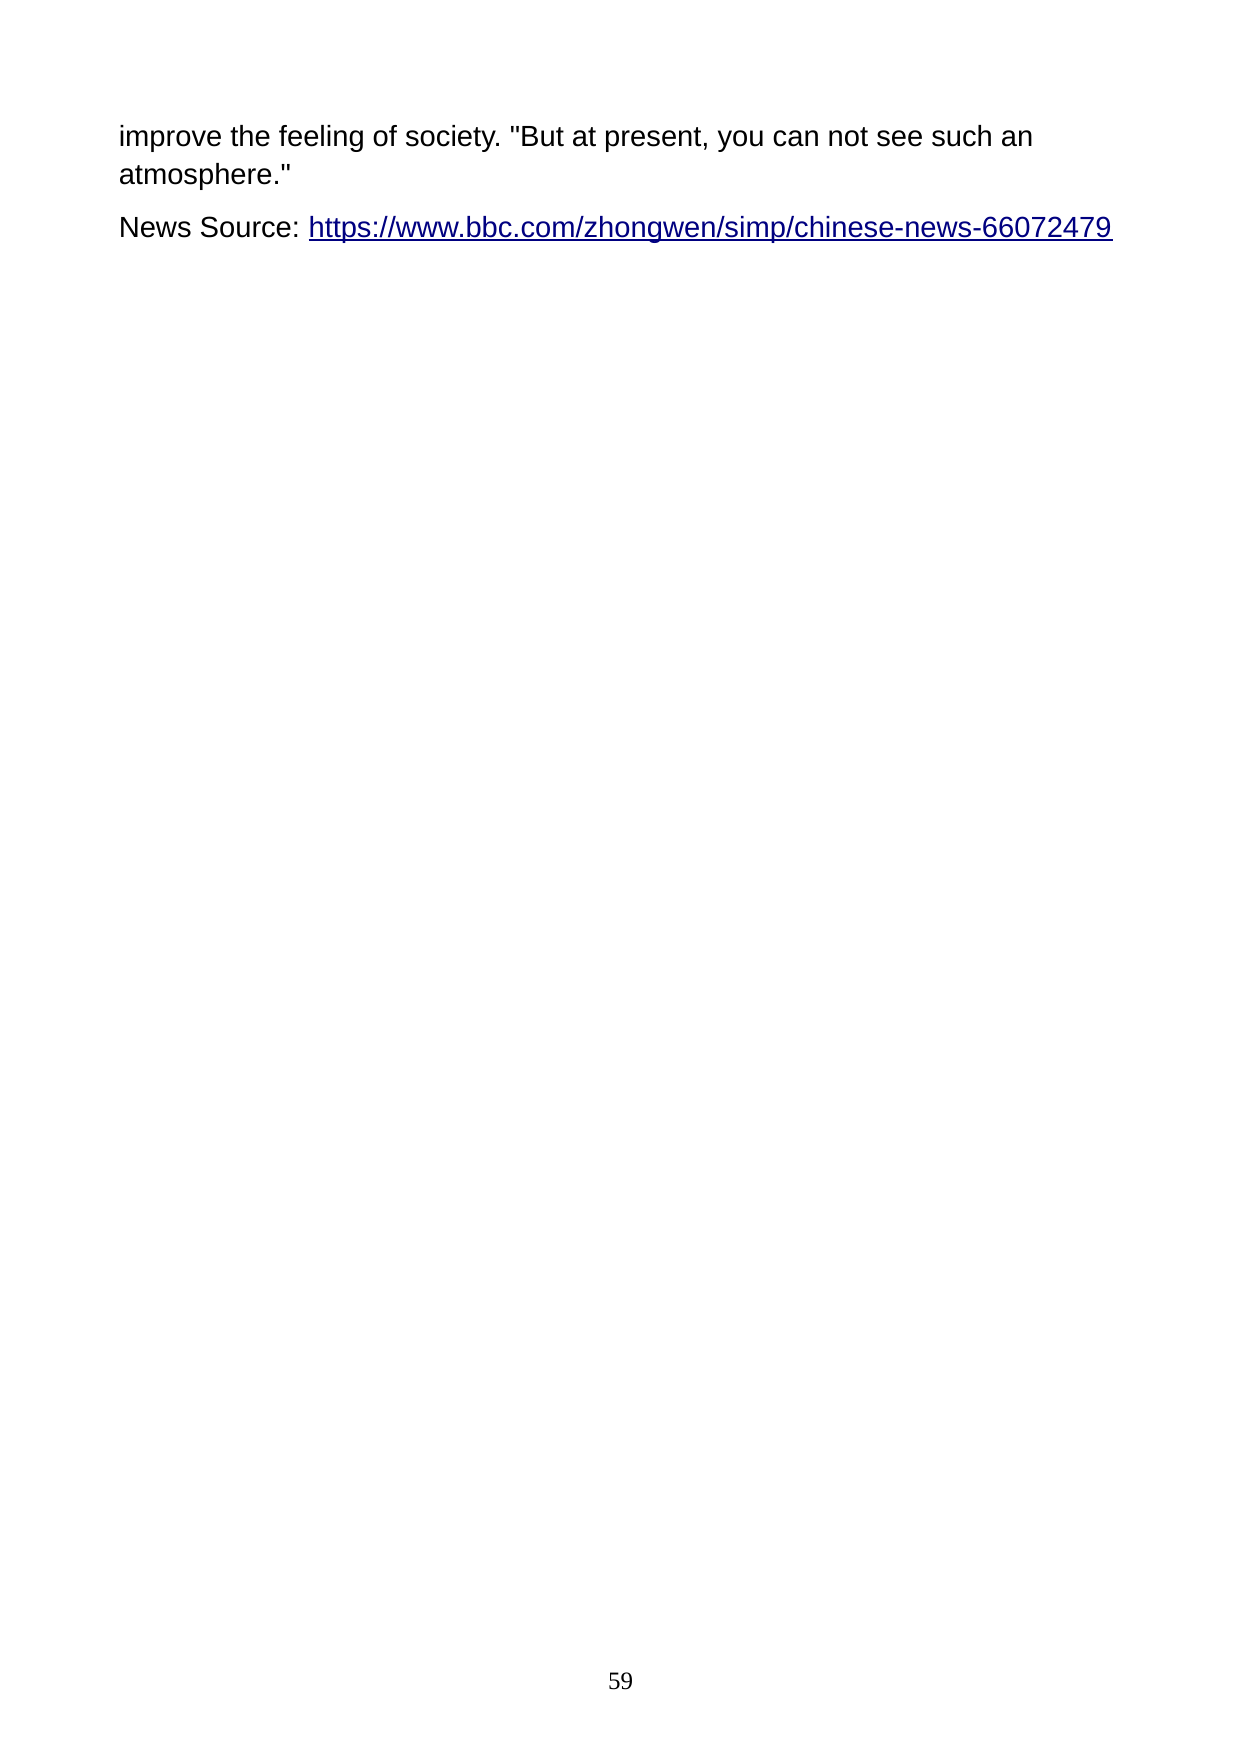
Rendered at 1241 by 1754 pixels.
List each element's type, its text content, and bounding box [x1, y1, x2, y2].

text improve the feeling of society. "But at present, you can not see such an atmosphere." [118, 118, 1122, 191]
text News Source: https://www.bbc.com/zhongwen/simp/chinese-news-66072479 [118, 210, 1122, 244]
